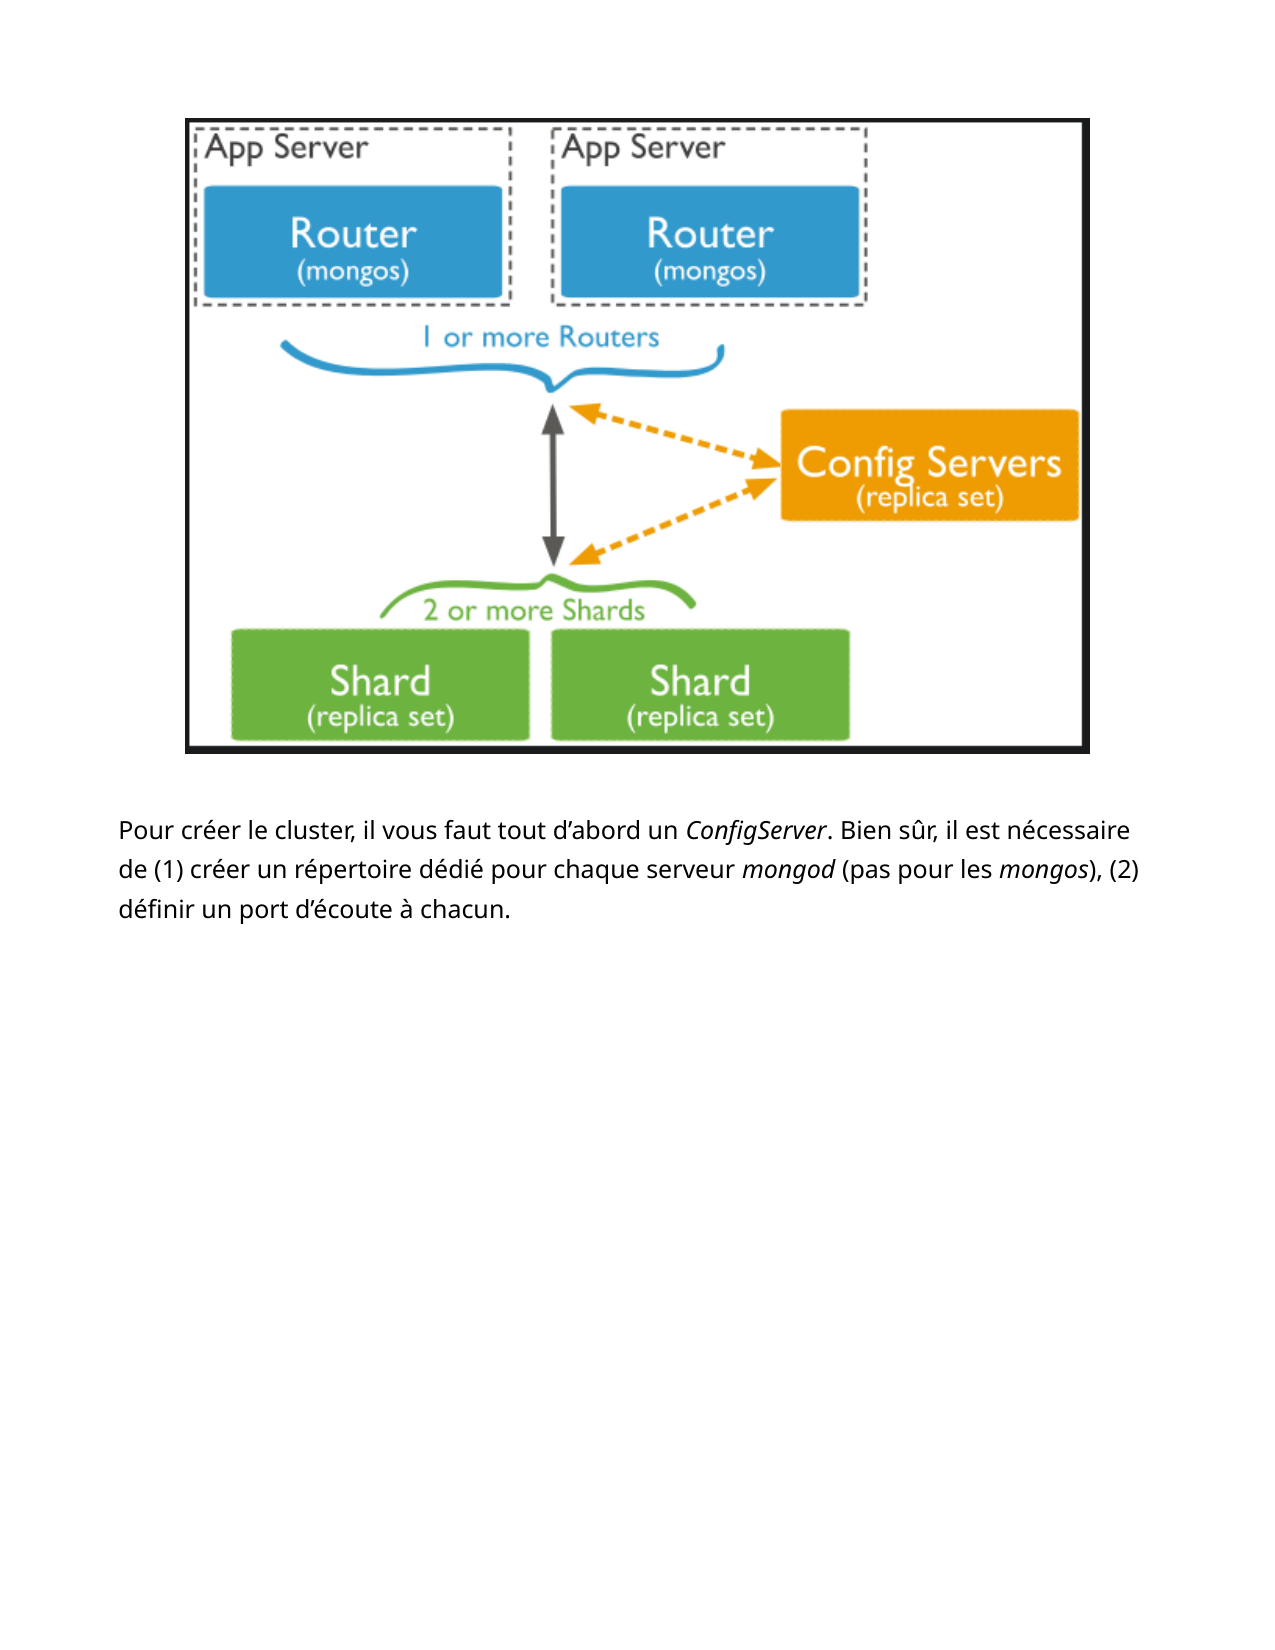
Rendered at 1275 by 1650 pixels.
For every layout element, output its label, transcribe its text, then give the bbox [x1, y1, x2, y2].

text Pour créer le cluster, il vous faut tout d’abord un ConfigServer. Bien sûr, il est nécessaire de (1) créer un répertoire dédié pour chaque serveur mongod (pas pour les mongos), (2) définir un port d’écoute à chacun. [118, 813, 1157, 925]
picture [185, 118, 1090, 754]
